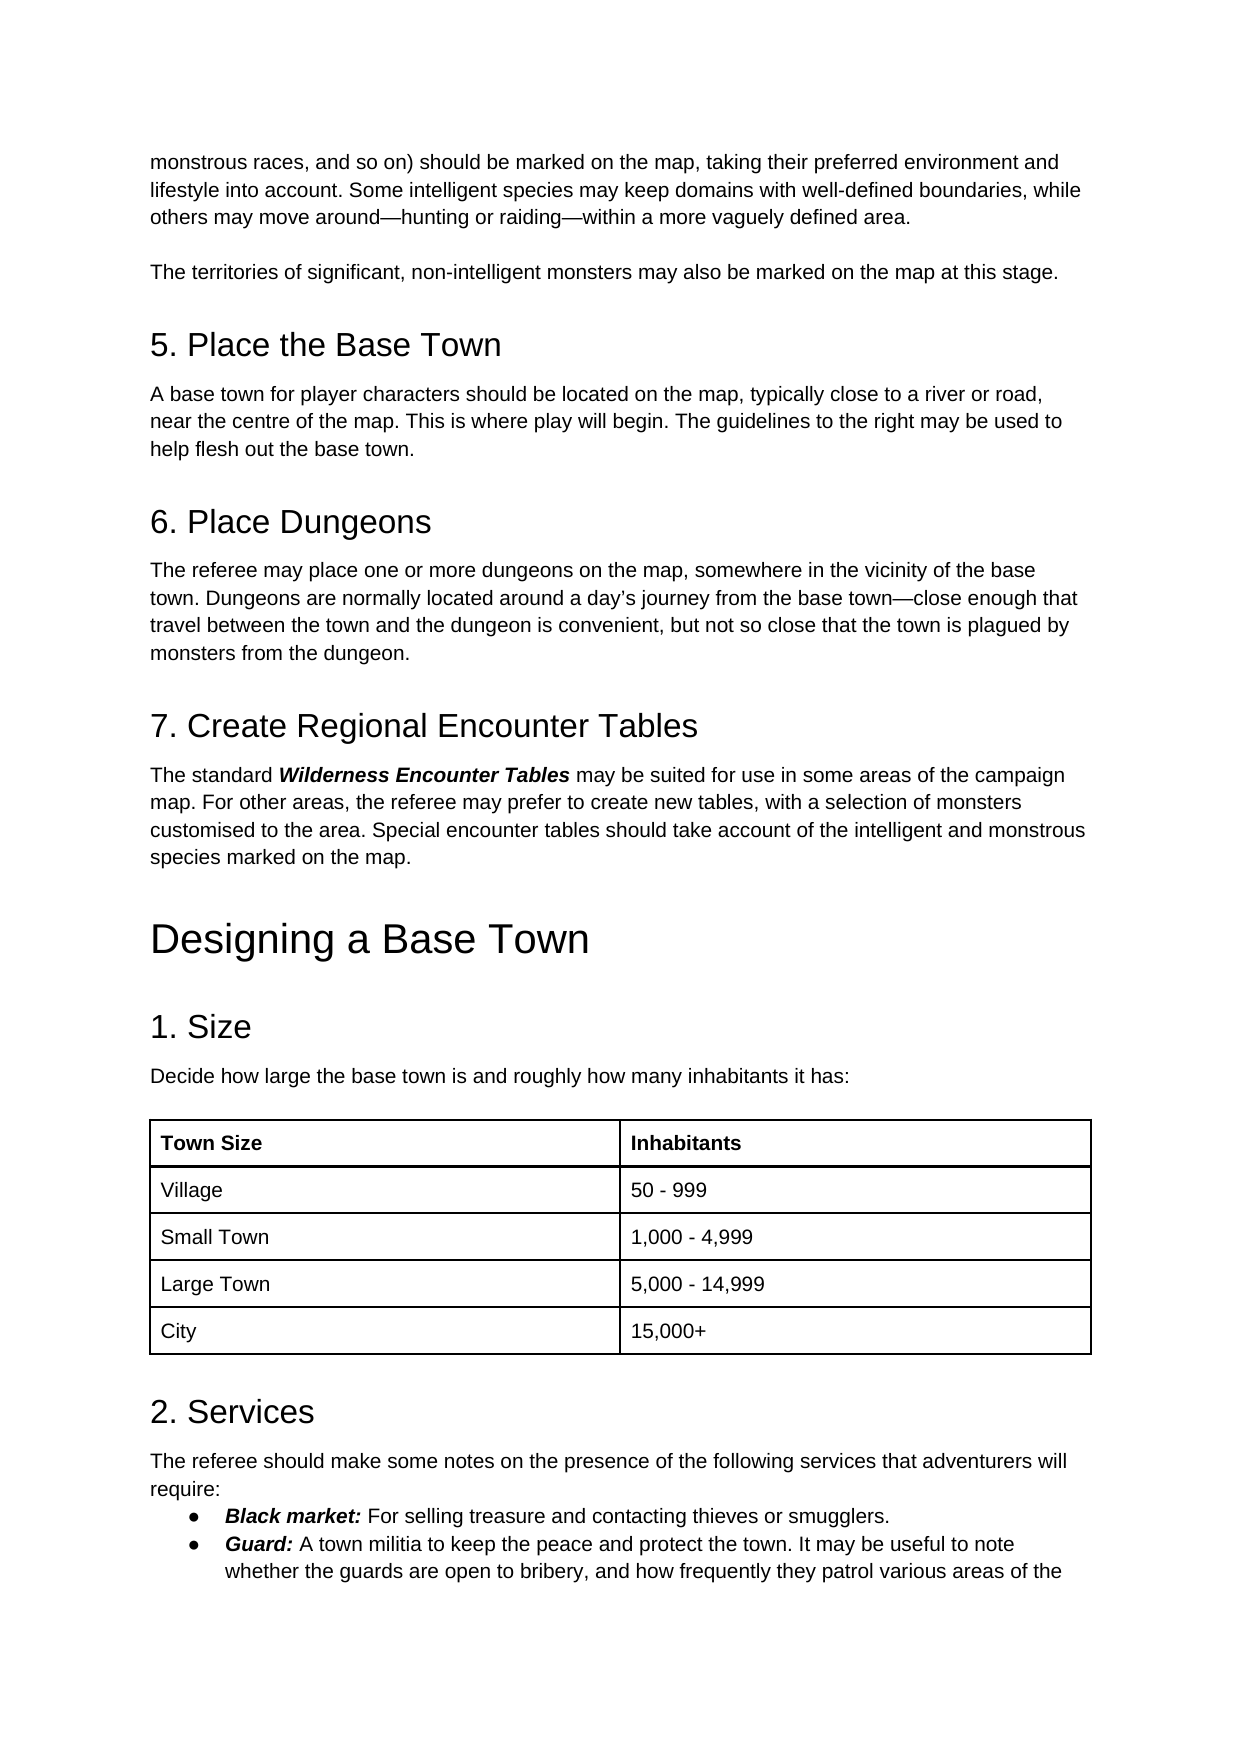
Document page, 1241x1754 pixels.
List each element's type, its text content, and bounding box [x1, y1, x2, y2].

text The referee may place one or more dungeons on the map, somewhere in the vicinity of the base town. Dungeons are normally located around a day’s journey from the base town—close enough that travel between the town and the dungeon is convenient, but not so close that the town is plagued by monsters from the dungeon. [150, 558, 1090, 665]
subtitle 2. Services [150, 1392, 1090, 1431]
table_header Inhabitants [621, 1121, 1090, 1165]
table_cell City [151, 1308, 619, 1353]
text The referee should make some notes on the presence of the following services that adventurers will require: [150, 1449, 1090, 1501]
table_cell 5,000 - 14,999 [621, 1261, 1090, 1306]
table_cell 50 - 999 [621, 1168, 1090, 1212]
text A base town for player characters should be located on the map, typically close to a river or road, near the centre of the map. This is where play will begin. The guidelines to the right may be used to help flesh out the base town. [150, 382, 1090, 461]
list Black market: For selling treasure and contacting thieves or smugglers. [187, 1504, 1090, 1528]
subtitle 7. Create Regional Encounter Tables [150, 706, 1090, 744]
table_cell Large Town [151, 1261, 619, 1306]
table_cell Small Town [151, 1214, 619, 1259]
table_cell Village [151, 1168, 619, 1212]
subtitle 1. Size [150, 1007, 1090, 1045]
table_cell 15,000+ [621, 1308, 1090, 1353]
text monstrous races, and so on) should be marked on the map, taking their preferred environment and lifestyle into account. Some intelligent species may keep domains with well-defined boundaries, while others may move around—hunting or raiding—within a more vaguely defined area. [150, 150, 1090, 229]
subtitle 5. Place the Base Town [150, 325, 1090, 363]
table_header Town Size [151, 1121, 619, 1165]
subtitle Designing a Base Town [150, 914, 1090, 962]
text The standard Wilderness Encounter Tables may be suited for use in some areas of the campaign map. For other areas, the referee may prefer to create new tables, with a selection of monsters customised to the area. Special encounter tables should take account of the intelligent and monstrous species marked on the map. [150, 762, 1090, 869]
table_cell 1,000 - 4,999 [621, 1214, 1090, 1259]
text The territories of significant, non-intelligent monsters may also be marked on the map at this stage. [150, 260, 1090, 284]
subtitle 6. Place Dungeons [150, 502, 1090, 540]
text Decide how large the base town is and roughly how many inhabitants it has: [150, 1063, 1090, 1087]
list Guard: A town militia to keep the peace and protect the town. It may be useful to note whether the guards are open to bribery, and how frequently they patrol various areas of the [187, 1532, 1090, 1583]
